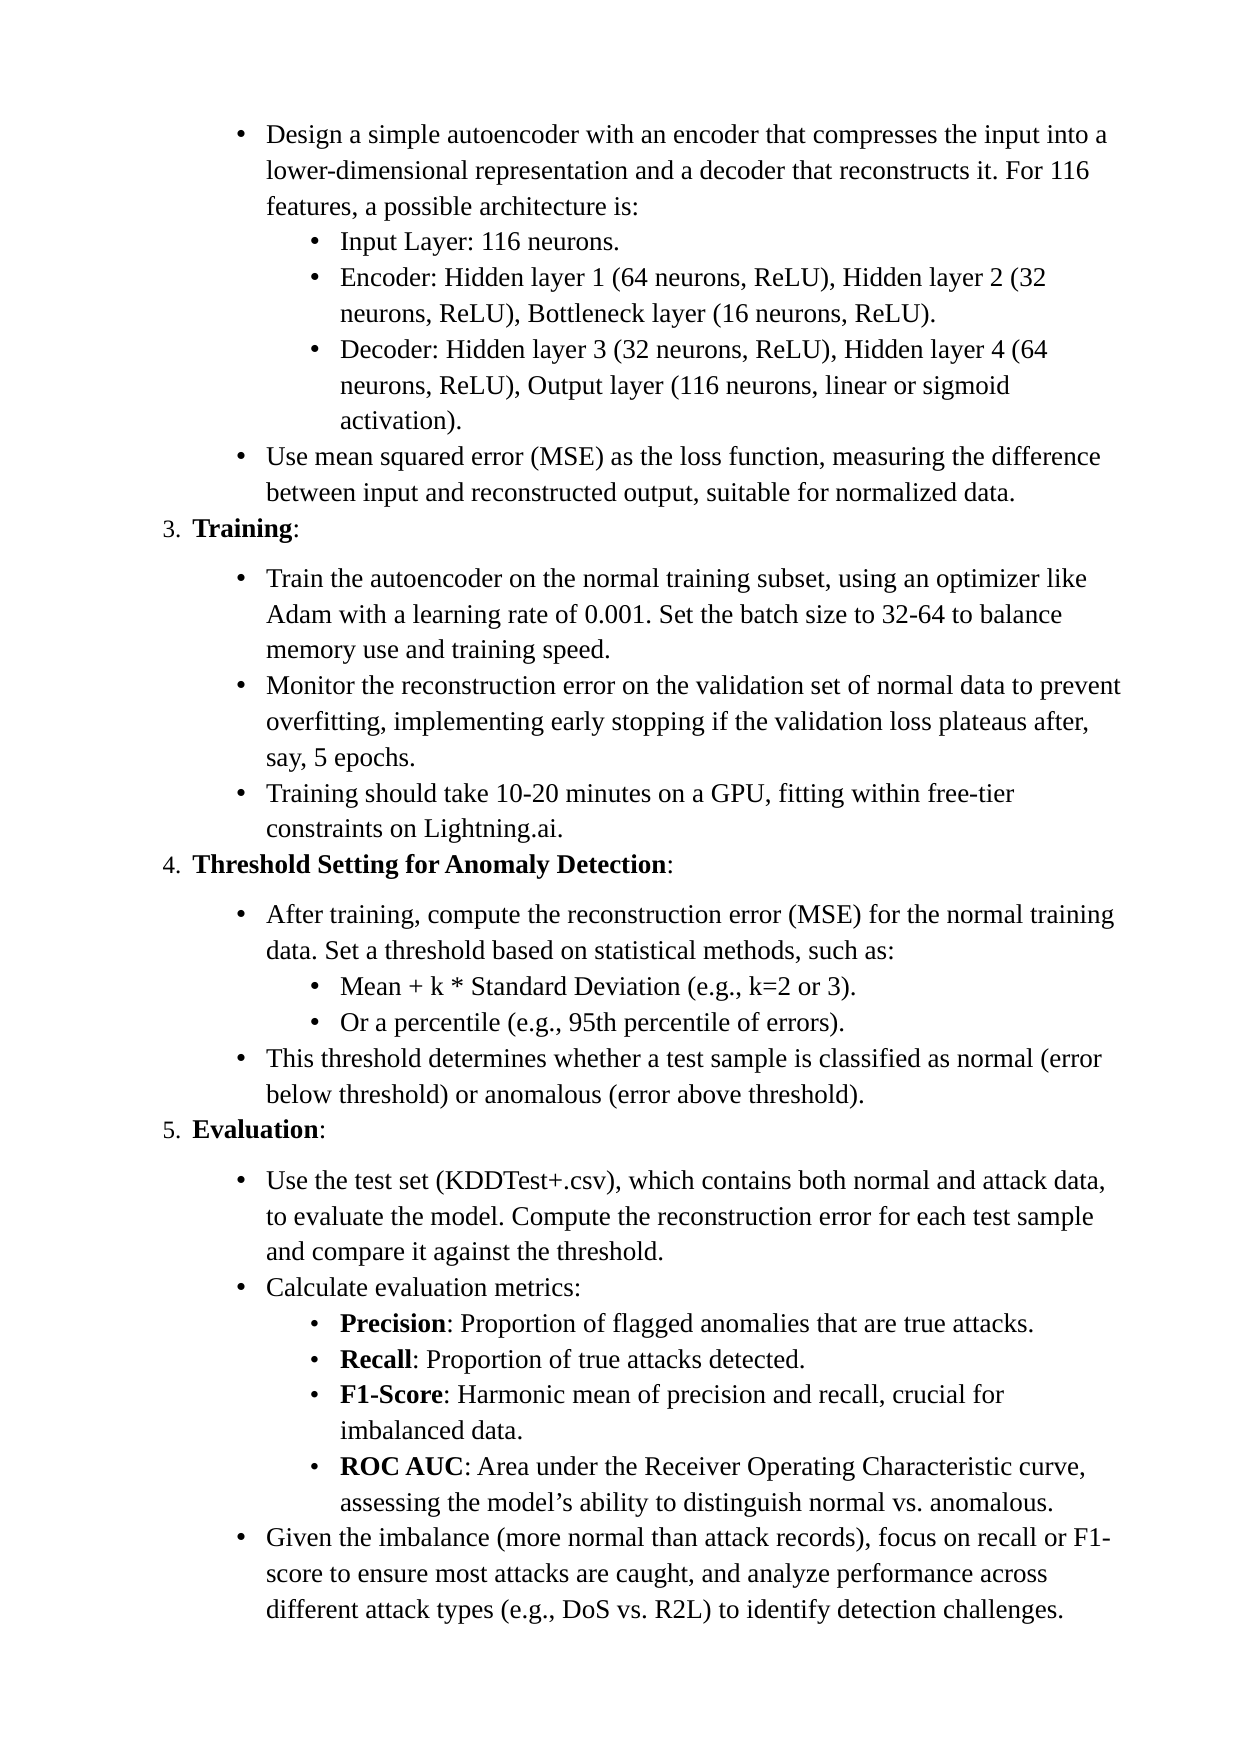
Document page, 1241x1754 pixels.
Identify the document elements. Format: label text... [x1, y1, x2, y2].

list Or a percentile (e.g., 95th percentile of errors). [310, 1006, 1122, 1037]
list Train the autoencoder on the normal training subset, using an optimizer like Adam with a learning rate of 0.001. Set the batch size to 32-64 to balance memory use and training speed. [236, 562, 1122, 665]
list Given the imbalance (more normal than attack records), focus on recall or F1-score to ensure most attacks are caught, and analyze performance across different attack types (e.g., DoS vs. R2L) to identify detection challenges. [236, 1521, 1122, 1624]
list This threshold determines whether a test sample is classified as normal (error below threshold) or anomalous (error above threshold). [236, 1042, 1122, 1109]
list Training should take 10-20 minutes on a GPU, fitting within free-tier constraints on Lightning.ai. [236, 777, 1122, 844]
list Precision: Proportion of flagged anomalies that are true attacks. [310, 1307, 1122, 1338]
list Use mean squared error (MSE) as the loss function, measuring the difference between input and reconstructed output, suitable for normalized data. [236, 440, 1122, 507]
list Training: [162, 512, 1122, 543]
list Threshold Setting for Anomaly Detection: [162, 848, 1122, 879]
list Mean + k * Standard Deviation (e.g., k=2 or 3). [310, 970, 1122, 1001]
list Use the test set (KDDTest+.csv), which contains both normal and attack data, to evaluate the model. Compute the reconstruction error for each test sample and compare it against the threshold. [236, 1164, 1122, 1267]
list F1-Score: Harmonic mean of precision and recall, crucial for imbalanced data. [310, 1378, 1122, 1445]
list Monitor the reconstruction error on the validation set of normal data to prevent overfitting, implementing early stopping if the validation loss plateaus after, say, 5 epochs. [236, 669, 1122, 772]
list Recall: Proportion of true attacks detected. [310, 1343, 1122, 1374]
list Decoder: Hidden layer 3 (32 neurons, ReLU), Hidden layer 4 (64 neurons, ReLU), Output layer (116 neurons, linear or sigmoid activation). [310, 333, 1122, 436]
list Design a simple autoencoder with an encoder that compresses the input into a lower-dimensional representation and a decoder that reconstructs it. For 116 features, a possible architecture is: [236, 118, 1122, 221]
list Input Layer: 116 neurons. [310, 225, 1122, 257]
list Encoder: Hidden layer 1 (64 neurons, ReLU), Hidden layer 2 (32 neurons, ReLU), Bottleneck layer (16 neurons, ReLU). [310, 261, 1122, 328]
list Evaluation: [162, 1113, 1122, 1145]
list ROC AUC: Area under the Receiver Operating Characteristic curve, assessing the model’s ability to distinguish normal vs. anomalous. [310, 1450, 1122, 1517]
list Calculate evaluation metrics: [236, 1271, 1122, 1302]
list After training, compute the reconstruction error (MSE) for the normal training data. Set a threshold based on statistical methods, such as: [236, 898, 1122, 966]
